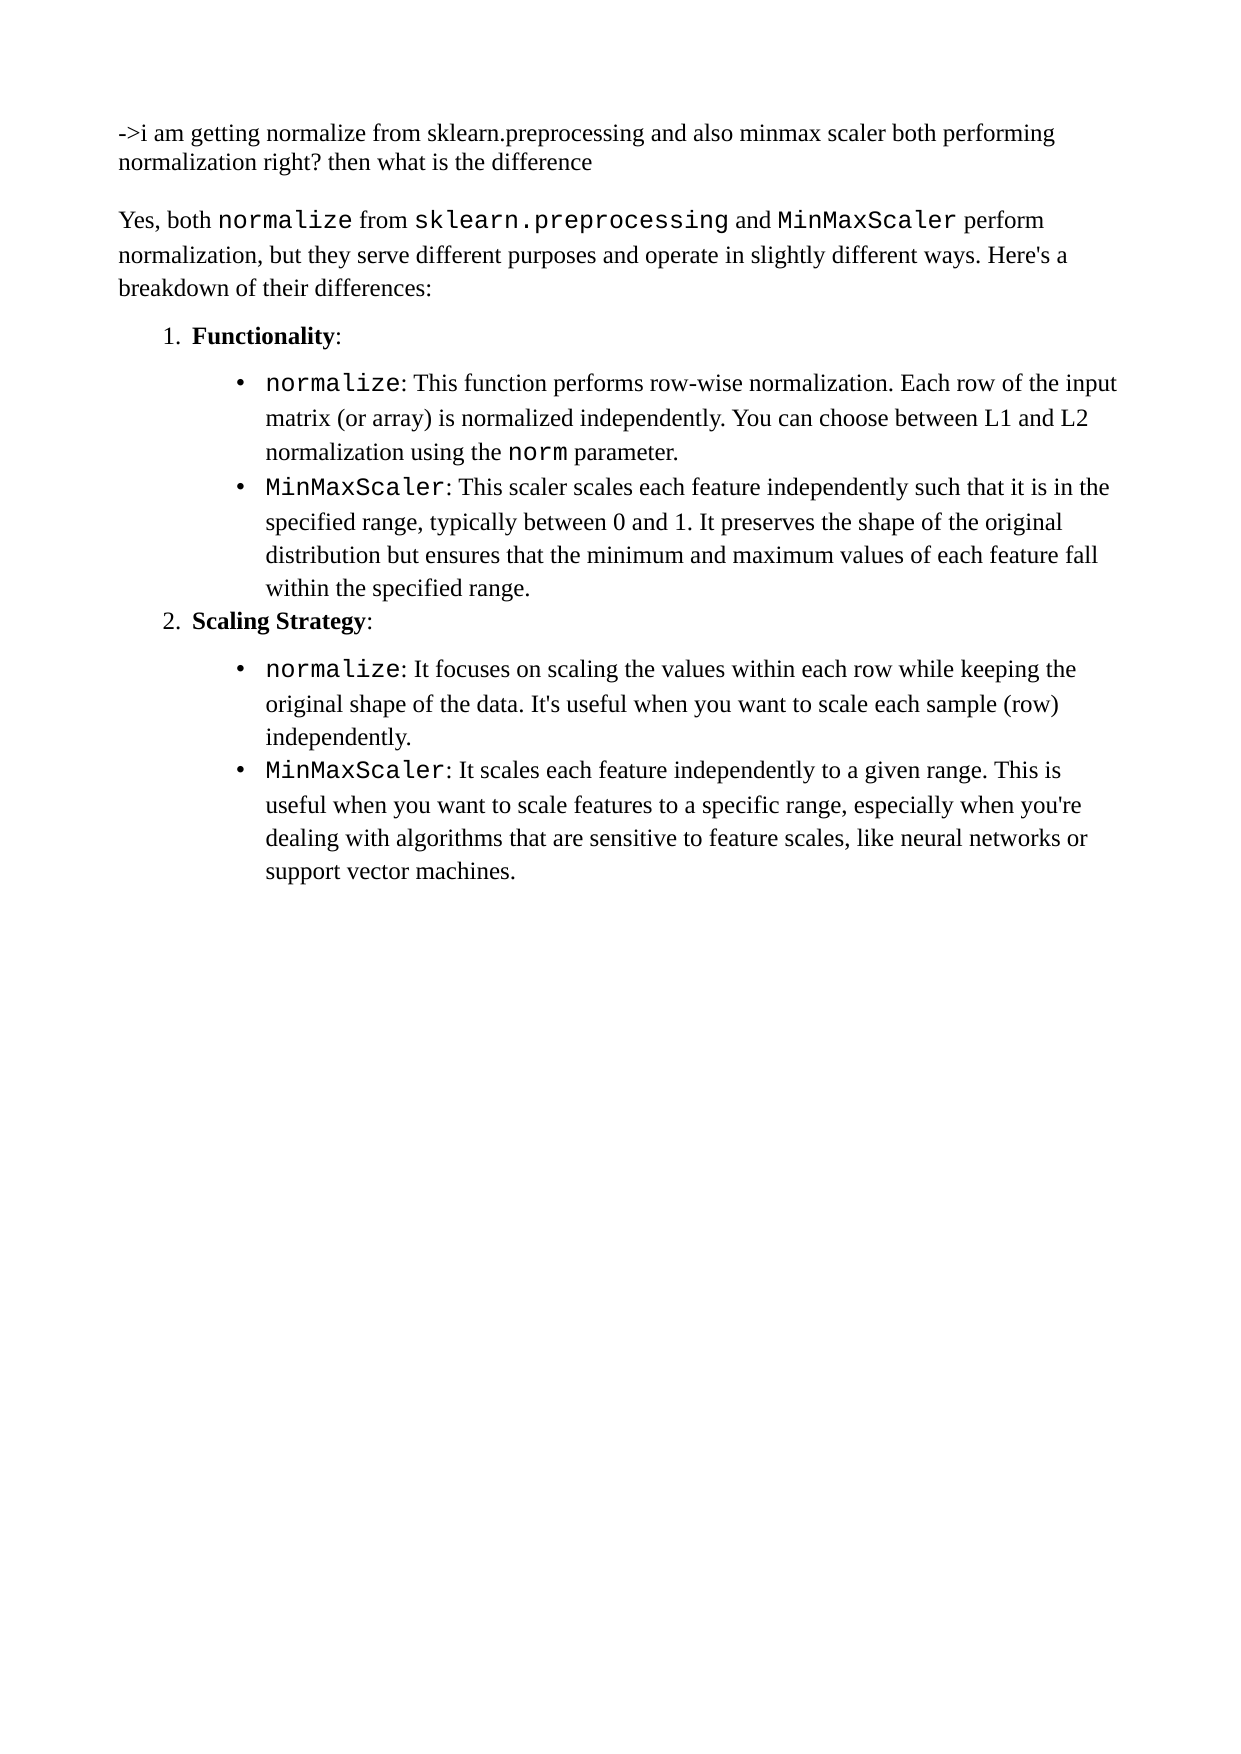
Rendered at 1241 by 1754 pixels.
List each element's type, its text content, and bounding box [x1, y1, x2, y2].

text Yes, both normalize from sklearn.preprocessing and MinMaxScaler perform normalization, but they serve different purposes and operate in slightly different ways. Here's a breakdown of their differences: [118, 205, 1122, 302]
list Scaling Strategy: [162, 606, 1122, 635]
list MinMaxScaler: It scales each feature independently to a given range. This is useful when you want to scale features to a specific range, especially when you're dealing with algorithms that are sensitive to feature scales, like neural networks or support vector machines. [236, 755, 1122, 885]
list MinMaxScaler: This scaler scales each feature independently such that it is in the specified range, typically between 0 and 1. It preserves the shape of the original distribution but ensures that the minimum and maximum values of each feature fall within the specified range. [236, 472, 1122, 602]
list normalize: This function performs row-wise normalization. Each row of the input matrix (or array) is normalized independently. You can choose between L1 and L2 normalization using the norm parameter. [236, 368, 1122, 467]
list normalize: It focuses on scaling the values within each row while keeping the original shape of the data. It's useful when you want to scale each sample (row) independently. [236, 654, 1122, 751]
list Functionality: [162, 321, 1122, 349]
text ->i am getting normalize from sklearn.preprocessing and also minmax scaler both performing normalization right? then what is the difference [118, 118, 1122, 176]
